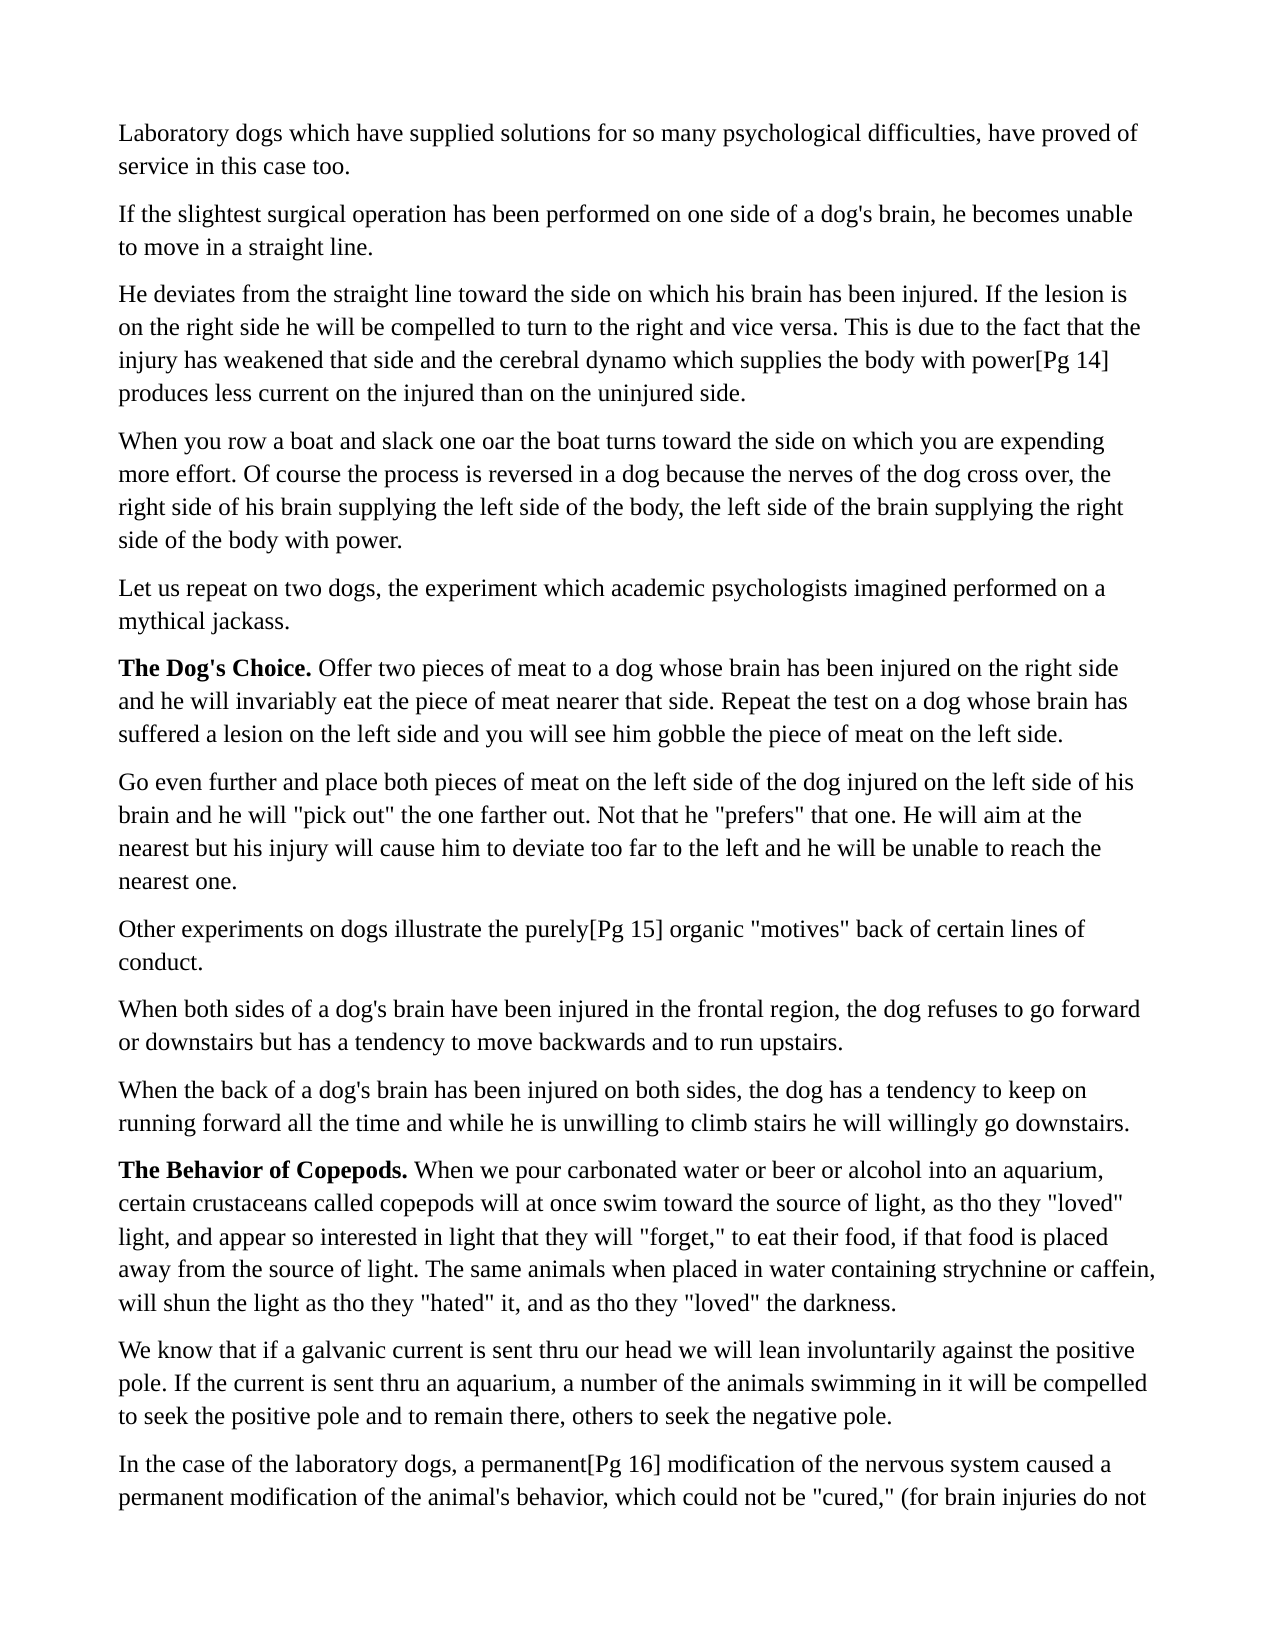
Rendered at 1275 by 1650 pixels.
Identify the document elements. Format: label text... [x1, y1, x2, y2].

text He deviates from the straight line toward the side on which his brain has been injured. If the lesion is on the right side he will be compelled to turn to the right and vice versa. This is due to the fact that the injury has weakened that side and the cerebral dynamo which supplies the body with power[Pg 14] produces less current on the injured than on the uninjured side. [118, 279, 1157, 407]
text When you row a boat and slack one oar the boat turns toward the side on which you are expending more effort. Of course the process is reversed in a dog because the nerves of the dog cross over, the right side of his brain supplying the left side of the body, the left side of the brain supplying the right side of the body with power. [118, 426, 1157, 554]
text Let us repeat on two dogs, the experiment which academic psychologists imagined performed on a mythical jackass. [118, 573, 1157, 634]
text Other experiments on dogs illustrate the purely[Pg 15] organic "motives" back of certain lines of conduct. [118, 914, 1157, 975]
text In the case of the laboratory dogs, a permanent[Pg 16] modification of the nervous system caused a permanent modification of the animal's behavior, which could not be "cured," (for brain injuries do not [118, 1449, 1157, 1511]
text When the back of a dog's brain has been injured on both sides, the dog has a tendency to keep on running forward all the time and while he is unwilling to climb stairs he will willingly go downstairs. [118, 1075, 1157, 1137]
text We know that if a galvanic current is sent thru our head we will lean involuntarily against the positive pole. If the current is sent thru an aquarium, a number of the animals swimming in it will be compelled to seek the positive pole and to remain there, others to seek the negative pole. [118, 1335, 1157, 1430]
text When both sides of a dog's brain have been injured in the frontal region, the dog refuses to go forward or downstairs but has a tendency to move backwards and to run upstairs. [118, 994, 1157, 1056]
text Laboratory dogs which have supplied solutions for so many psychological difficulties, have proved of service in this case too. [118, 118, 1157, 180]
text If the slightest surgical operation has been performed on one side of a dog's brain, he becomes unable to move in a straight line. [118, 199, 1157, 261]
text The Dog's Choice. Offer two pieces of meat to a dog whose brain has been injured on the right side and he will invariably eat the piece of meat nearer that side. Repeat the test on a dog whose brain has suffered a lesion on the left side and you will see him gobble the piece of meat on the left side. [118, 653, 1157, 748]
text Go even further and place both pieces of meat on the left side of the dog injured on the left side of his brain and he will "pick out" the one farther out. Not that he "prefers" that one. He will aim at the nearest but his injury will cause him to deviate too far to the left and he will be unable to reach the nearest one. [118, 767, 1157, 895]
text The Behavior of Copepods. When we pour carbonated water or beer or alcohol into an aquarium, certain crustaceans called copepods will at once swim toward the source of light, as tho they "loved" light, and appear so interested in light that they will "forget," to eat their food, if that food is placed away from the source of light. The same animals when placed in water containing strychnine or caffein, will shun the light as tho they "hated" it, and as tho they "loved" the darkness. [118, 1156, 1157, 1316]
